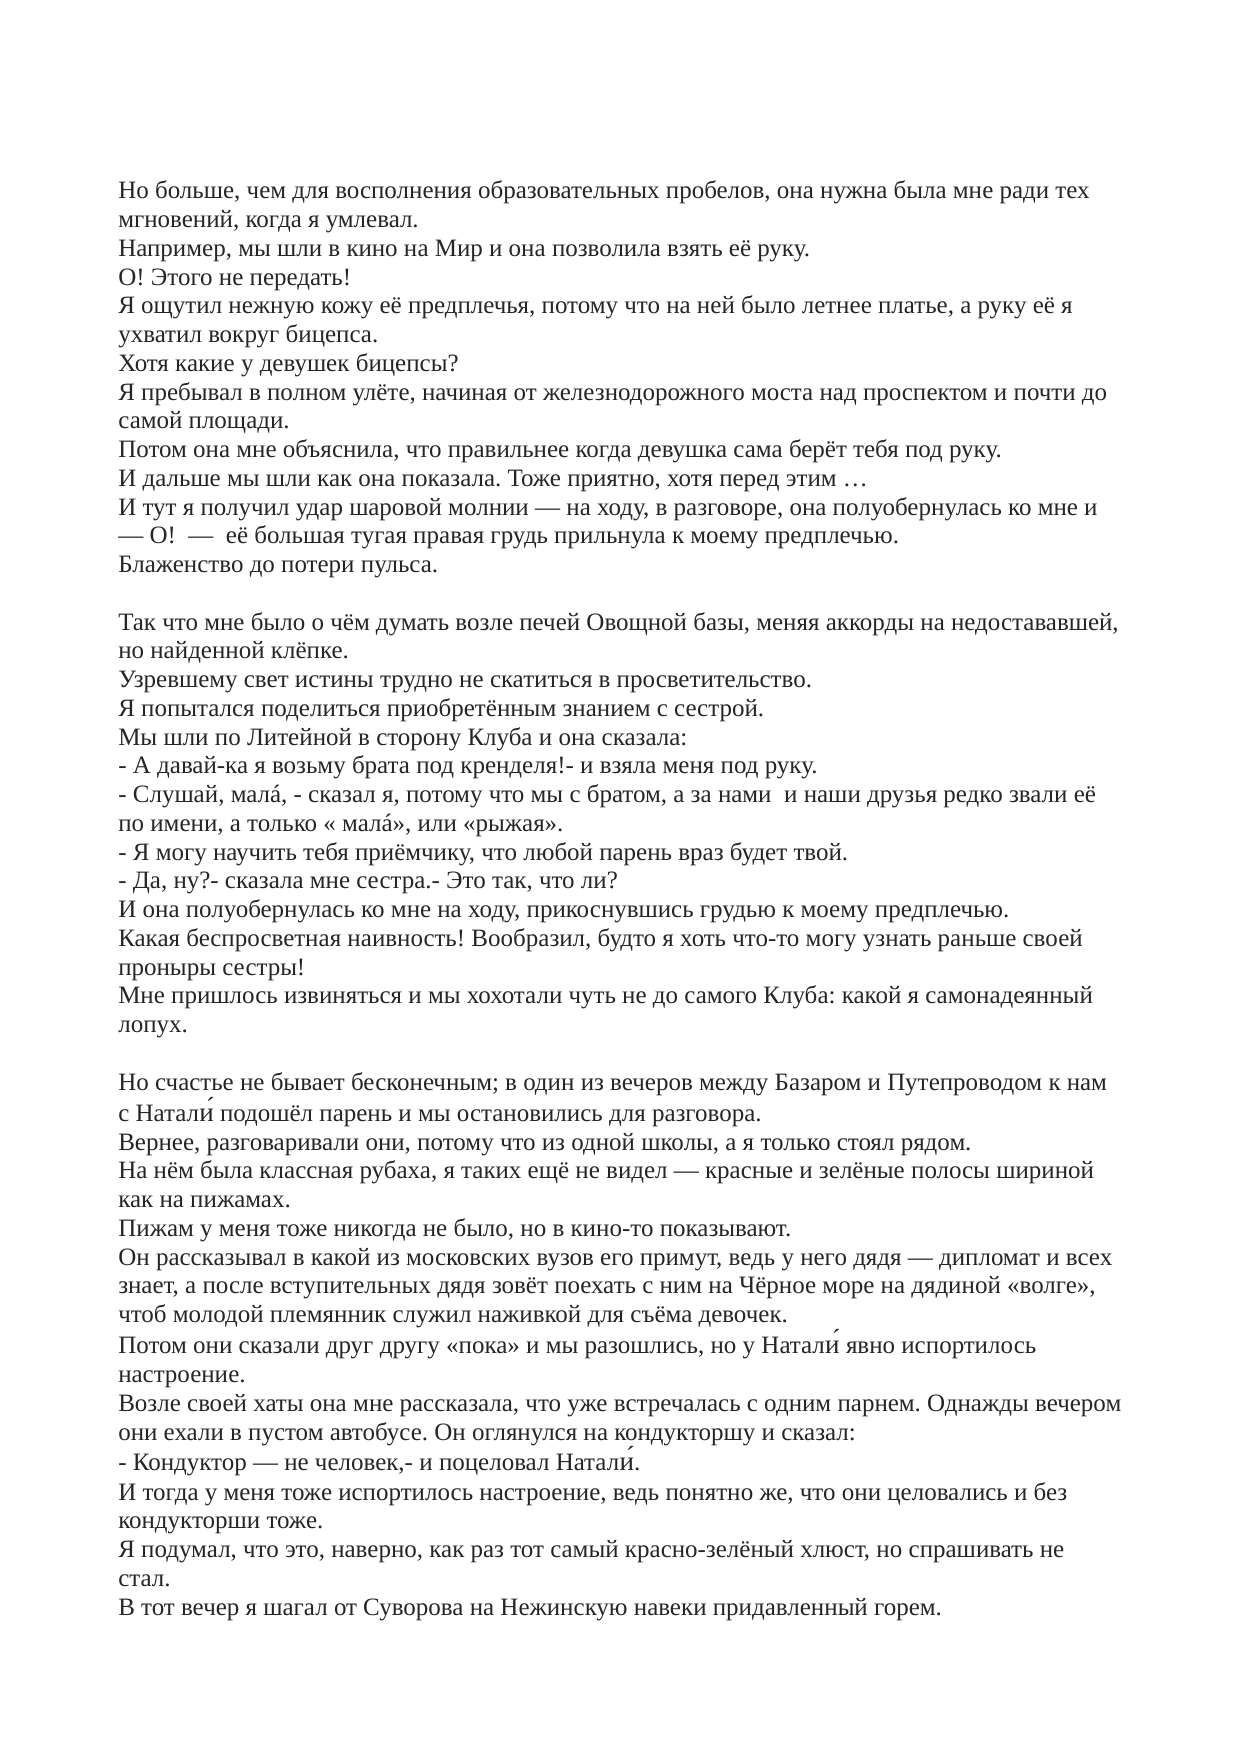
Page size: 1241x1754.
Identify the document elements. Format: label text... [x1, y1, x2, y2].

text Узревшему свет истины трудно не скатиться в просветительство. [118, 664, 1122, 693]
text Он рассказывал в какой из московских вузов его примут, ведь у него дядя — дипломат и всех знает, а после вступительных дядя зовёт поехать с ним на Чёрное море на дядиной «волге», чтоб молодой племянник служил наживкой для съёма девочек. [118, 1242, 1122, 1328]
text И тут я получил удар шаровой молнии — на ходу, в разговоре, она полуобернулась ко мне и — О! — её большая тугая правая грудь прильнула к моему предплечью. [118, 492, 1122, 549]
text Какая беспросветная наивность! Вообразил, будто я хоть что-то могу узнать раньше своей проныры сестры! [118, 923, 1122, 981]
text На нём была классная рубаха, я таких ещё не видел — красные и зелёные полосы шириной как на пижамах. [118, 1156, 1122, 1213]
text И она полуобернулась ко мне на ходу, прикоснувшись грудью к моему предплечью. [118, 894, 1122, 923]
text И дальше мы шли как она показала. Тоже приятно, хотя перед этим … [118, 463, 1122, 492]
text Потом они сказали друг другу «пока» и мы разошлись, но у Натали́ явно испортилось настроение. [118, 1328, 1122, 1388]
text В тот вечер я шагал от Суворова на Нежинскую навеки придавленный горем. [118, 1592, 1122, 1620]
text Мы шли по Литейной в сторону Клуба и она сказала: [118, 722, 1122, 751]
text Я попытался поделиться приобретённым знанием с сестрой. [118, 693, 1122, 722]
text Вернее, разговаривали они, потому что из одной школы, а я только стоял рядом. [118, 1127, 1122, 1156]
text Я подумал, что это, наверно, как раз тот самый красно-зелёный хлюст, но спрашивать не стал. [118, 1534, 1122, 1592]
text И тогда у меня тоже испортилось настроение, ведь понятно же, что они целовались и без кондукторши тоже. [118, 1477, 1122, 1534]
text - Кондуктор — не человек,- и поцеловал Натали́. [118, 1445, 1122, 1477]
text Возле своей хаты она мне рассказала, что уже встречалась с одним парнем. Однажды вечером они ехали в пустом автобусе. Он оглянулся на кондукторшу и сказал: [118, 1388, 1122, 1445]
text Например, мы шли в кино на Мир и она позволила взять её руку. [118, 233, 1122, 262]
text Но счастье не бывает бесконечным; в один из вечеров между Базаром и Путепроводом к нам с Натали́ подошёл парень и мы остановились для разговора. [118, 1067, 1122, 1127]
text Потом она мне объяснила, что правильнее когда девушка сама берёт тебя под руку. [118, 434, 1122, 463]
text О! Этого не передать! [118, 262, 1122, 291]
text Блаженство до потери пульса. [118, 549, 1122, 578]
text - Слушай, малá, - сказал я, потому что мы с братом, а за нами и наши друзья редко звали её по имени, а только « малá», или «рыжая». [118, 779, 1122, 837]
text Но больше, чем для восполнения образовательных пробелов, она нужна была мне ради тех мгновений, когда я умлевал. [118, 176, 1122, 233]
text Так что мне было о чём думать возле печей Овощной базы, меняя аккорды на недостававшей, но найденной клёпке. [118, 607, 1122, 664]
text - Да, ну?- сказала мне сестра.- Это так, что ли? [118, 866, 1122, 894]
text - Я могу научить тебя приёмчику, что любой парень враз будет твой. [118, 837, 1122, 866]
text Я ощутил нежную кожу её предплечья, потому что на ней было летнее платье, а руку её я ухватил вокруг бицепса. [118, 291, 1122, 348]
text Пижам у меня тоже никогда не было, но в кино-то показывают. [118, 1213, 1122, 1242]
text Мне пришлось извиняться и мы хохотали чуть не до самого Клуба: какой я самонадеянный лопух. [118, 981, 1122, 1038]
text - А давай-ка я возьму брата под кренделя!- и взяла меня под руку. [118, 751, 1122, 779]
text Я пребывал в полном улёте, начиная от железнодорожного моста над проспектом и почти до самой площади. [118, 377, 1122, 434]
text Хотя какие у девушек бицепсы? [118, 348, 1122, 377]
